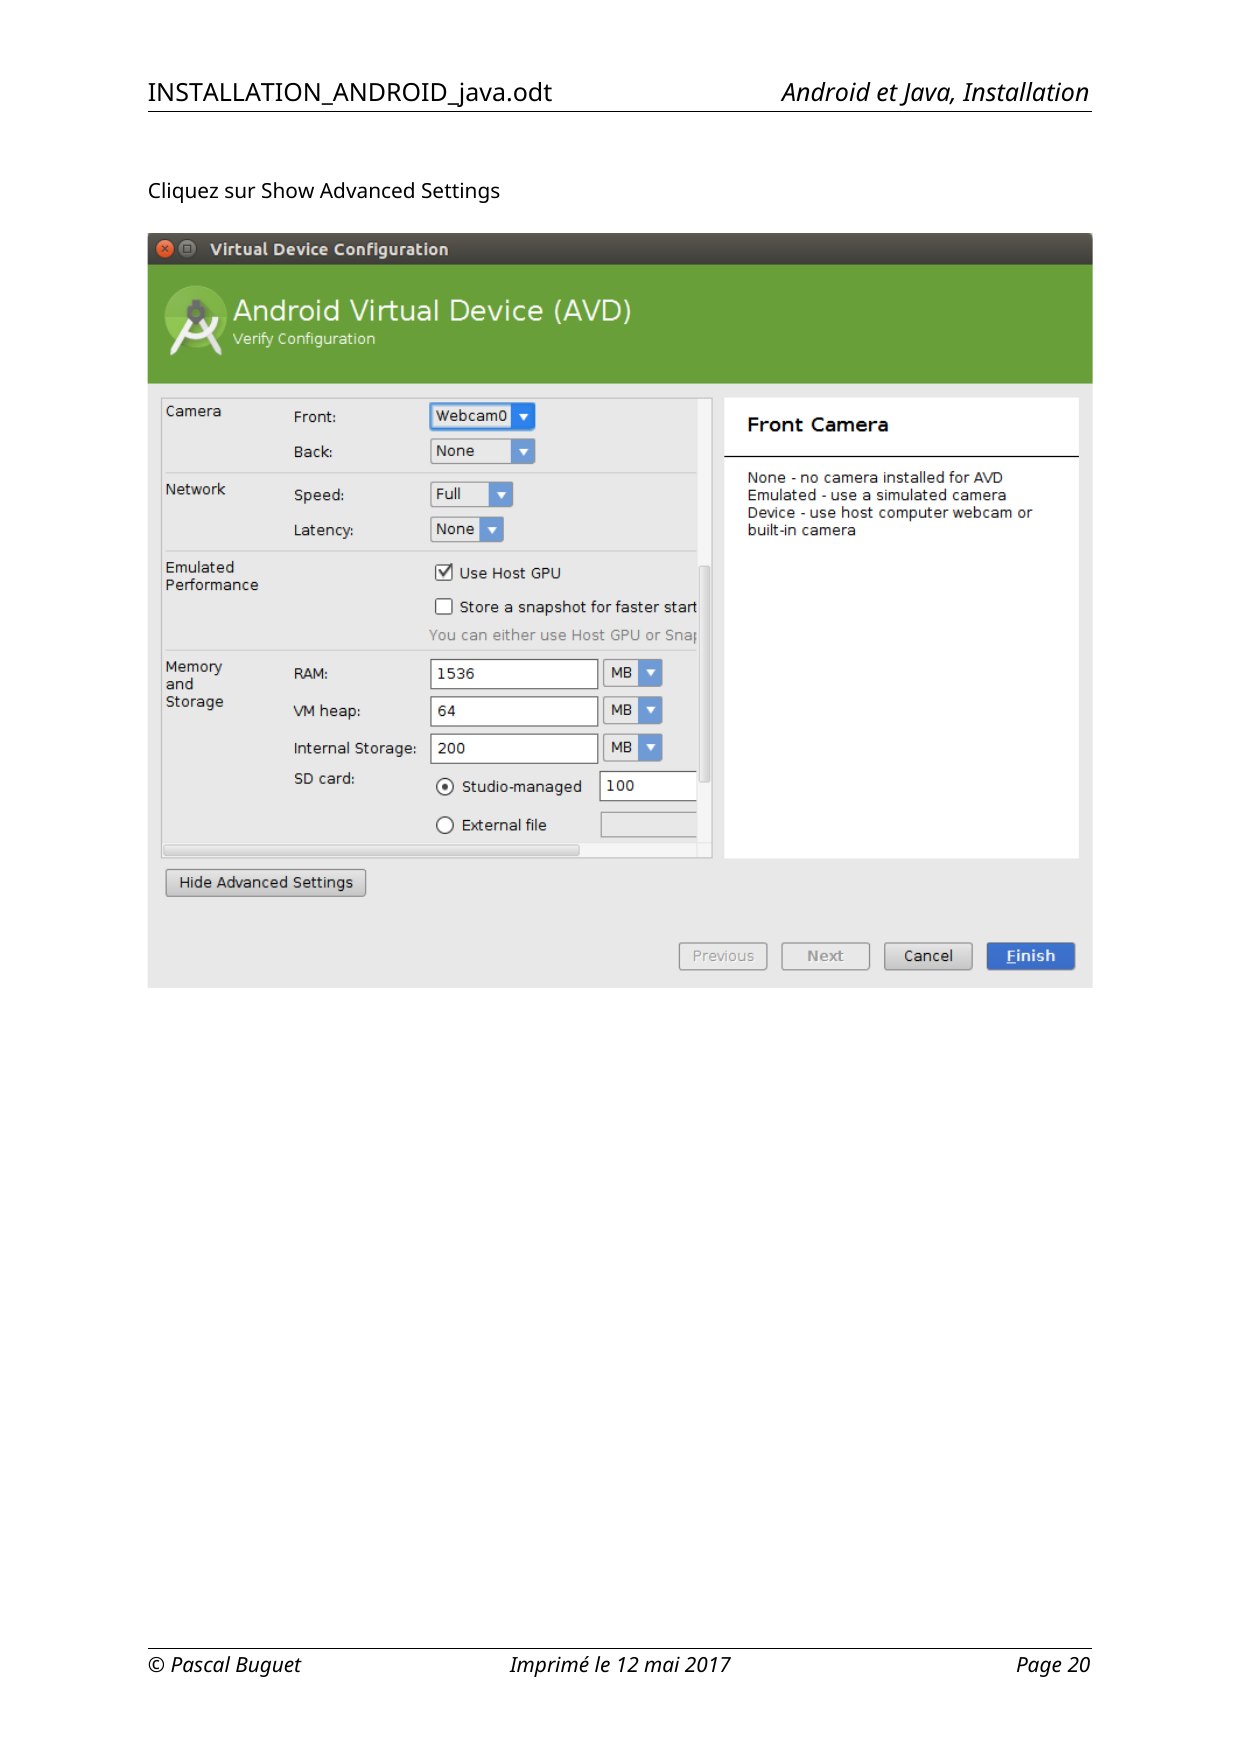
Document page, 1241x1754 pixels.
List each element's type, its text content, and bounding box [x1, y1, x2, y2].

picture [147, 233, 1093, 988]
text Cliquez sur Show Advanced Settings [148, 176, 1092, 204]
